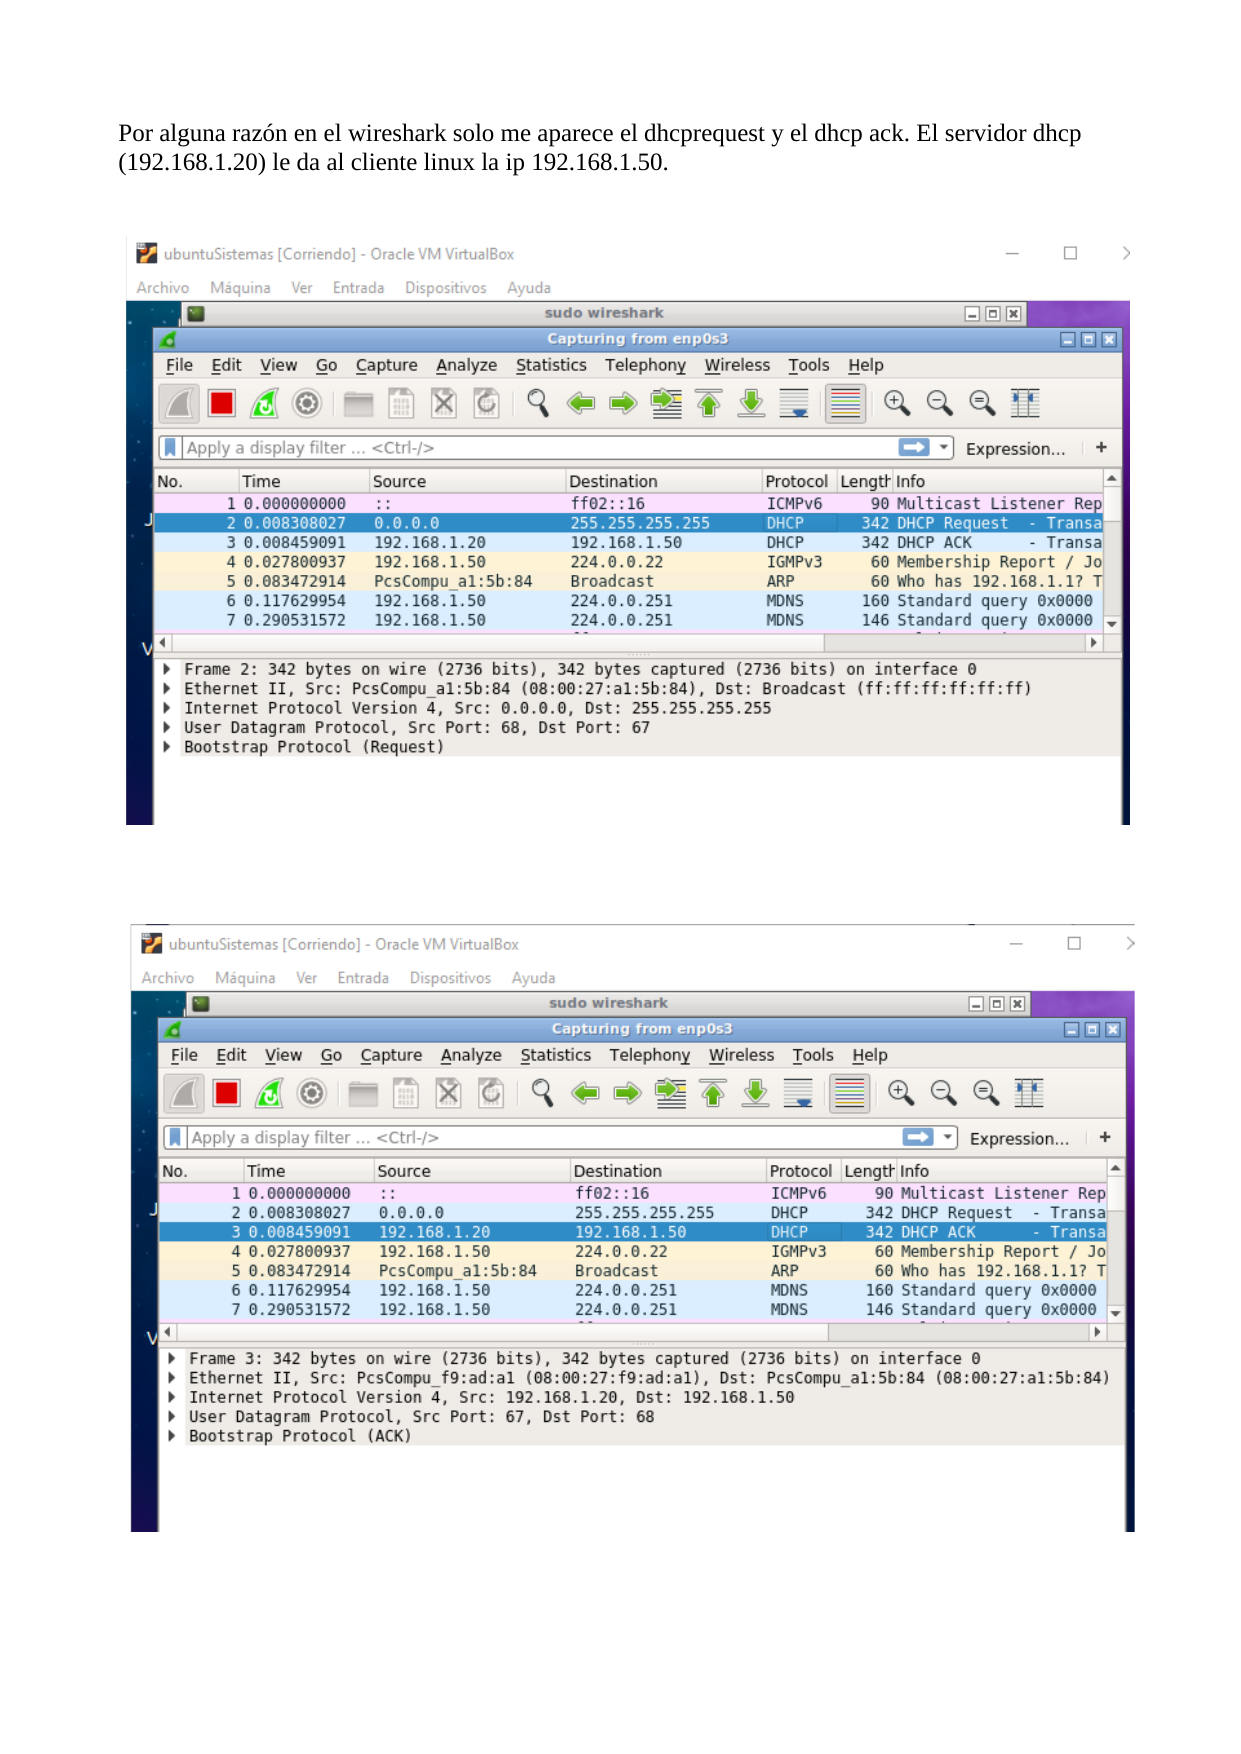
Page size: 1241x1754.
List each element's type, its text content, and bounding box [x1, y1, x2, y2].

picture [130, 924, 1135, 1532]
picture [126, 236, 1130, 825]
text Por alguna razón en el wireshark solo me aparece el dhcprequest y el dhcp ack. El servidor dhcp (192.168.1.20) le da al cliente linux la ip 192.168.1.50. [118, 118, 1122, 176]
